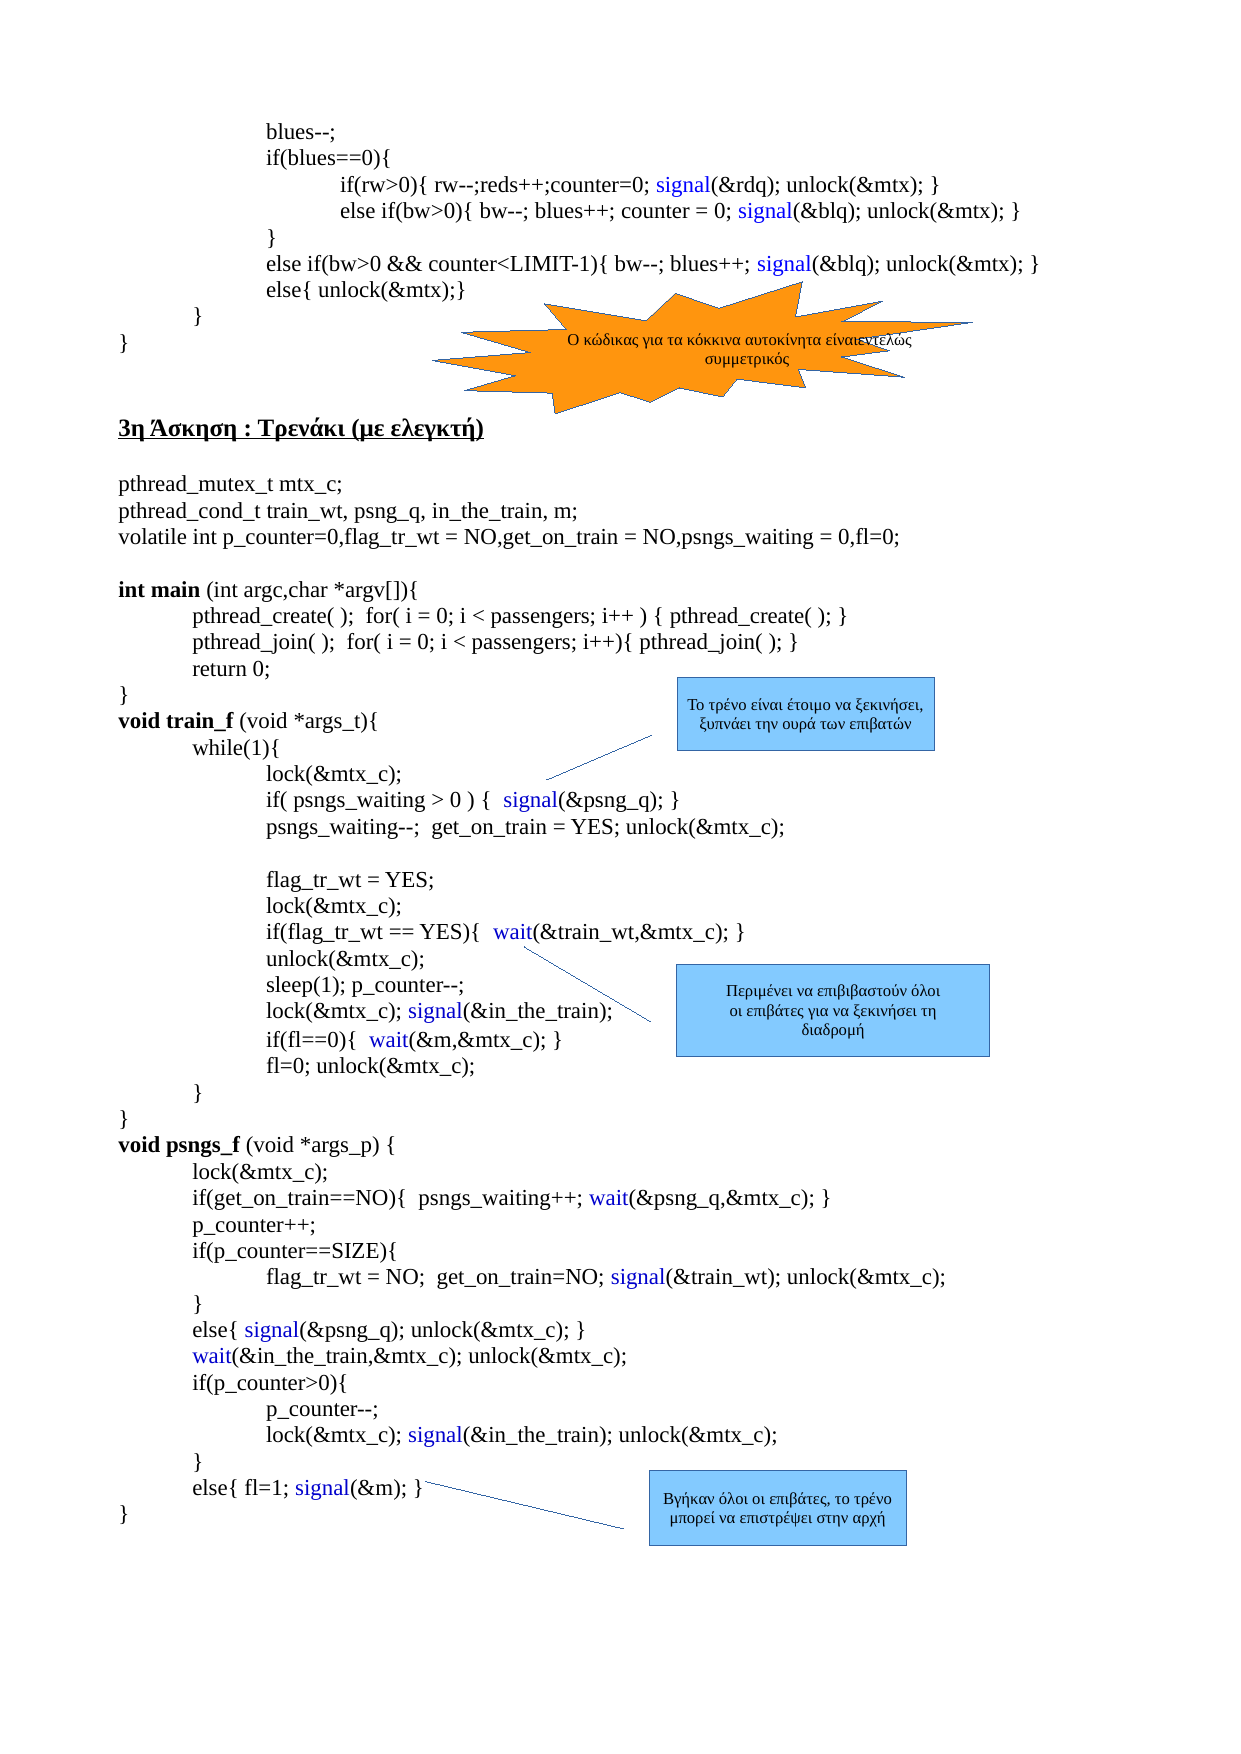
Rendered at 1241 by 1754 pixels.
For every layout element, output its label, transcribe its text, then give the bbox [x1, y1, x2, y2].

text [990, 997, 1122, 1024]
text if(blues==0){ [118, 144, 1122, 171]
text else{ unlock(&mtx);} [118, 276, 1122, 303]
text [907, 1474, 1122, 1501]
text pthread_create( ); for( i = 0; i < passengers; i++ ) { pthread_create( ); } [118, 602, 1122, 628]
text lock(&mtx_c); signal(&in_the_train); [118, 997, 676, 1024]
text pthread_mutex_t mtx_c; [118, 470, 1122, 497]
text lock(&mtx_c); [118, 1158, 1122, 1184]
text else if(bw>0){ bw--; blues++; counter = 0; signal(&blq); unlock(&mtx); } [118, 197, 1122, 223]
text } [118, 1079, 1122, 1105]
text [990, 1024, 1122, 1052]
text [990, 971, 1122, 997]
text p_counter--; [118, 1395, 1122, 1421]
text } [118, 223, 1122, 250]
text } [118, 303, 565, 329]
text flag_tr_wt = YES; [118, 866, 1122, 892]
text [935, 681, 1122, 707]
text else if(bw>0 && counter<LIMIT-1){ bw--; blues++; signal(&blq); unlock(&mtx); } [118, 250, 1122, 276]
text } [118, 1448, 1122, 1474]
text } [118, 1105, 1122, 1132]
text [796, 303, 866, 316]
text } [118, 681, 677, 707]
text if( psngs_waiting > 0 ) { signal(&psng_q); } [118, 787, 1122, 813]
text volatile int p_counter=0,flag_tr_wt = NO,get_on_train = ΝΟ,psngs_waiting = 0,fl=0; [118, 523, 1122, 549]
text if(get_on_train==NO){ psngs_waiting++; wait(&psng_q,&mtx_c); } [118, 1184, 1122, 1211]
text while(1){ [118, 734, 1122, 760]
text [546, 303, 663, 320]
text } [118, 329, 547, 355]
text unlock(&mtx_c); [118, 945, 1122, 971]
text [935, 707, 1122, 734]
text fl=0; unlock(&mtx_c); [118, 1052, 1122, 1079]
text void train_f (void *args_t){ [118, 707, 677, 734]
text [512, 1501, 649, 1527]
text [907, 1501, 1122, 1527]
text [707, 303, 732, 307]
text if(p_counter==SIZE){ [118, 1237, 1122, 1263]
text [846, 303, 1122, 329]
text lock(&mtx_c); [118, 892, 1122, 918]
text wait(&in_the_train,&mtx_c); unlock(&mtx_c); [118, 1342, 1122, 1369]
text int main (int argc,char *argv[]){ [118, 576, 1122, 602]
text 3η Άσκηση : Τρενάκι (με ελεγκτή) [118, 413, 1122, 442]
text if(flag_tr_wt == YES){ wait(&train_wt,&mtx_c); } [118, 918, 1122, 945]
text pthread_cond_t train_wt, psng_q, in_the_train, m; [118, 497, 1122, 523]
text if(rw>0){ rw--;reds++;counter=0; signal(&rdq); unlock(&mtx); } [118, 171, 1122, 197]
text blues--; [118, 118, 1122, 144]
text p_counter++; [118, 1211, 1122, 1237]
text lock(&mtx_c); signal(&in_the_train); unlock(&mtx_c); [118, 1421, 1122, 1448]
text sleep(1); p_counter--; [118, 971, 607, 997]
text } [866, 337, 875, 345]
text lock(&mtx_c); [118, 760, 1122, 787]
text else{ fl=1; signal(&m); } [118, 1474, 649, 1501]
text flag_tr_wt = NO; get_on_train=NO; signal(&train_wt); unlock(&mtx_c); [118, 1263, 1122, 1290]
text psngs_waiting--; get_on_train = YES; unlock(&mtx_c); [118, 813, 1122, 839]
text if(p_counter>0){ [118, 1369, 1122, 1395]
text } [118, 1290, 1122, 1316]
text } [865, 329, 1122, 355]
text void psngs_f (void *args_p) { [118, 1132, 1122, 1158]
text [567, 971, 676, 997]
text else{ signal(&psng_q); unlock(&mtx_c); } [118, 1316, 1122, 1342]
text return 0; [118, 655, 1122, 681]
text if(fl==0){ wait(&m,&mtx_c); } [118, 1024, 676, 1052]
text } [118, 1501, 611, 1527]
text pthread_join( ); for( i = 0; i < passengers; i++){ pthread_join( ); } [118, 628, 1122, 655]
